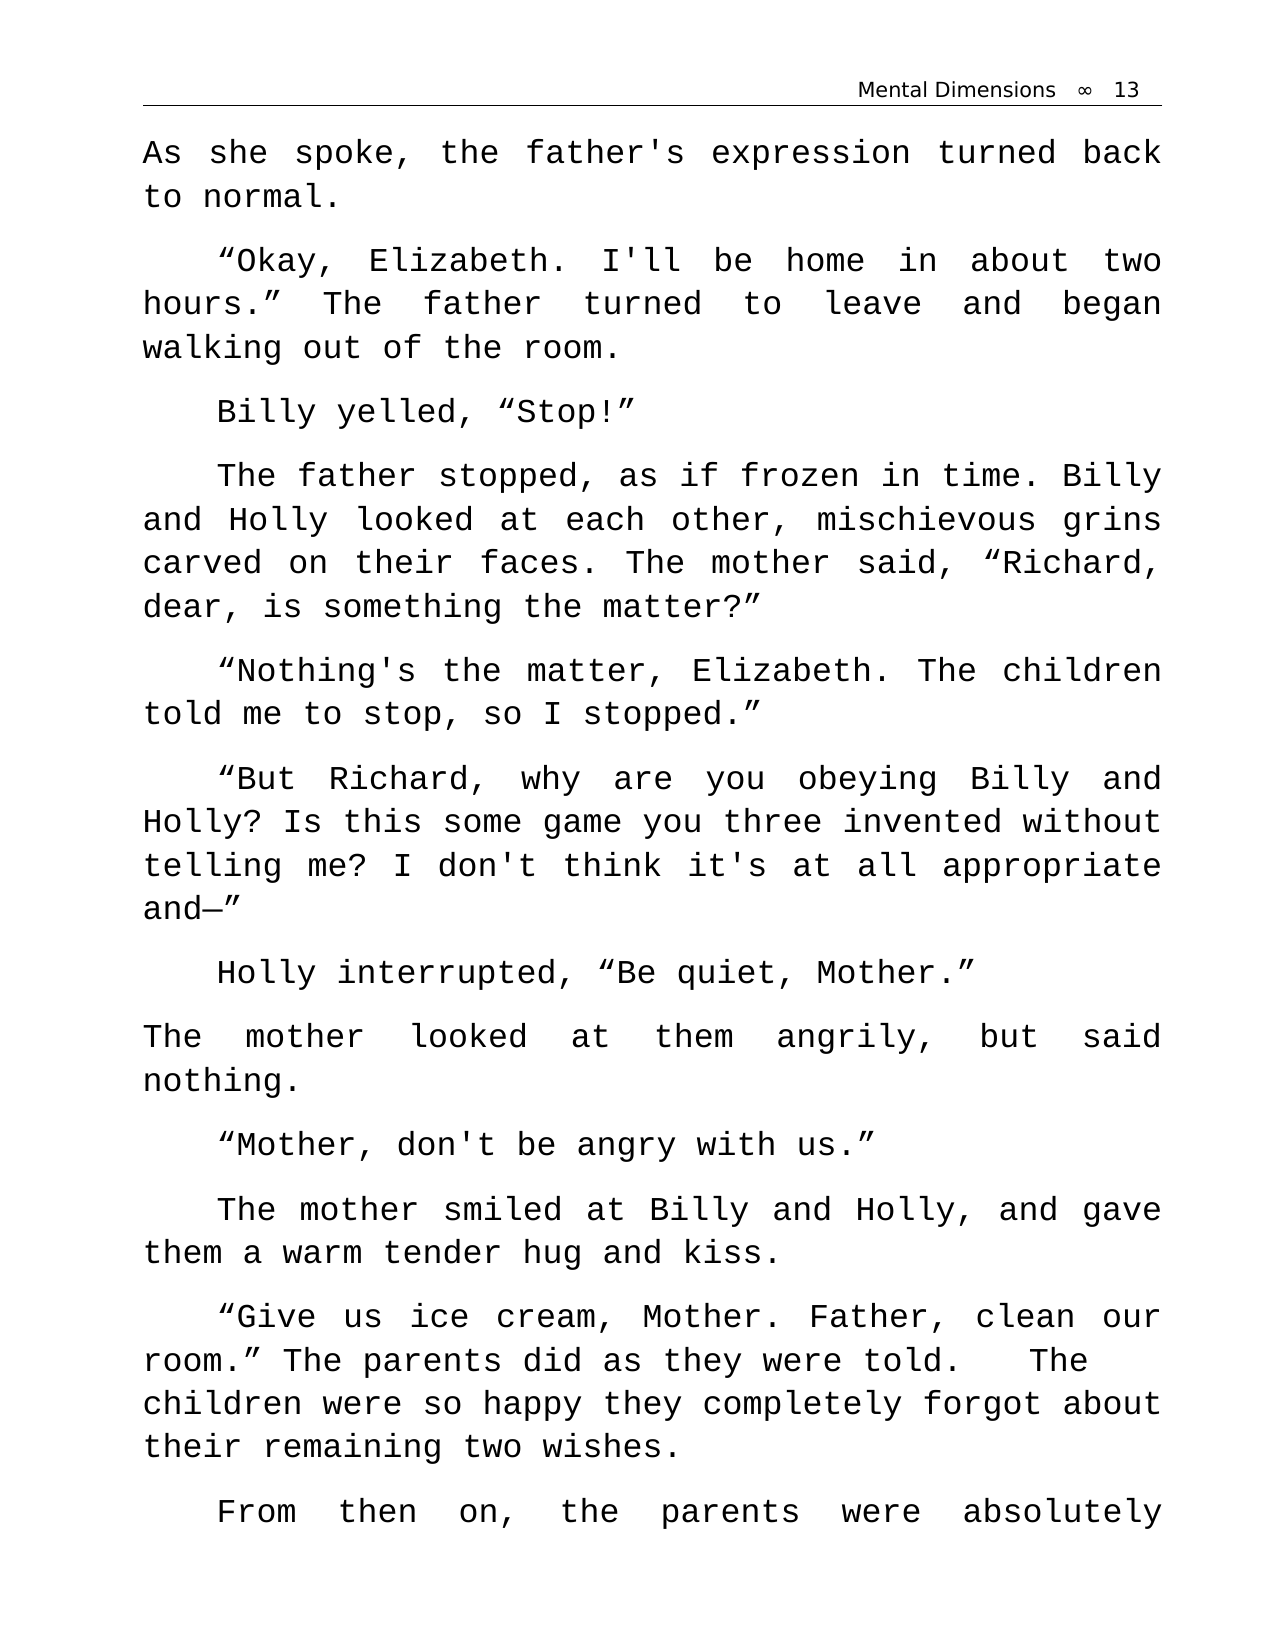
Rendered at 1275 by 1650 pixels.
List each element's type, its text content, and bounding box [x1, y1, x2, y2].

text Holly interrupted, “Be quiet, Mother.” [142, 956, 1162, 994]
text The father stopped, as if frozen in time. Billy and Holly looked at each other, mischievous grins carved on their faces. The mother said, “Richard, dear, is something the matter?” [142, 459, 1162, 627]
text “Okay, Elizabeth. I'll be home in about two hours.” The father turned to leave and began walking out of the room. [142, 244, 1162, 368]
text “Give us ice cream, Mother. Father, clean our room.” The parents did as they were told. The children were so happy they completely forgot about their remaining two wishes. [142, 1300, 1162, 1468]
text As she spoke, the father's expression turned back to normal. [142, 136, 1162, 217]
text The mother smiled at Billy and Holly, and gave them a warm tender hug and kiss. [142, 1192, 1162, 1273]
text The mother looked at them angrily, but said nothing. [142, 1020, 1162, 1101]
text “But Richard, why are you obeying Billy and Holly? Is this some game you three invented without telling me? I don't think it's at all appropriate and—” [142, 761, 1162, 929]
text “Nothing's the matter, Elizabeth. The children told me to stop, so I stopped.” [142, 654, 1162, 735]
text From then on, the parents were absolutely [142, 1494, 1162, 1532]
text “Mother, don't be angry with us.” [142, 1128, 1162, 1166]
text Billy yelled, “Stop!” [142, 395, 1162, 433]
